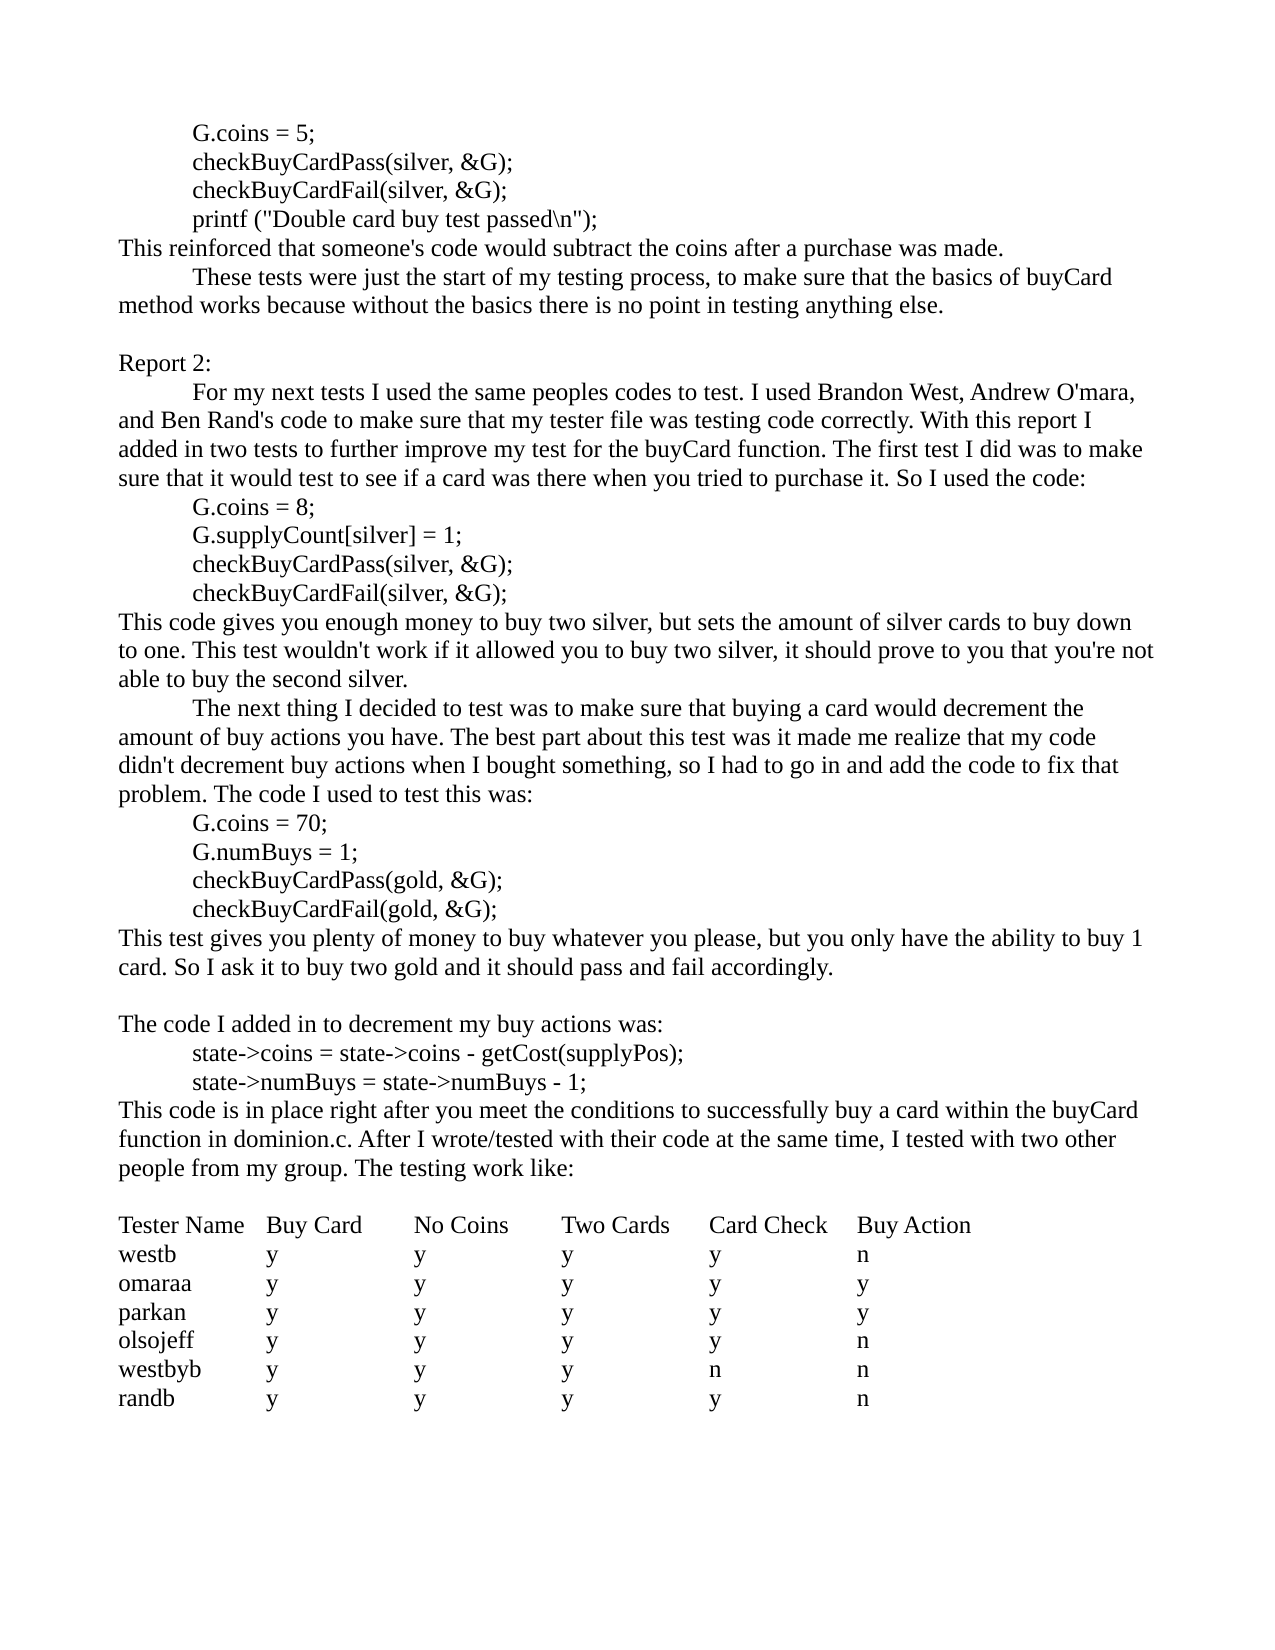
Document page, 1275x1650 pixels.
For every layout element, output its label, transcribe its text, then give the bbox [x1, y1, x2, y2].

text The next thing I decided to test was to make sure that buying a card would decrement the amount of buy actions you have. The best part about this test was it made me realize that my code didn't decrement buy actions when I bought something, so I had to go in and add the code to fix that problem. The code I used to test this was: [118, 693, 1157, 808]
text Report 2: [118, 348, 1157, 377]
text randb y y y y n [118, 1383, 1157, 1412]
text This code is in place right after you meet the conditions to successfully buy a card within the buyCard function in dominion.c. After I wrote/tested with their code at the same time, I tested with two other people from my group. The testing work like: [118, 1096, 1157, 1182]
text omaraa y y y y y [118, 1268, 1157, 1297]
text This code gives you enough money to buy two silver, but sets the amount of silver cards to buy down to one. This test wouldn't work if it allowed you to buy two silver, it should prove to you that you're not able to buy the second silver. [118, 607, 1157, 693]
text For my next tests I used the same peoples codes to test. I used Brandon West, Andrew O'mara, and Ben Rand's code to make sure that my tester file was testing code correctly. With this report I added in two tests to further improve my test for the buyCard function. The first test I did was to make sure that it would test to see if a card was there when you tried to purchase it. So I used the code: [118, 377, 1157, 492]
text G.coins = 5; checkBuyCardPass(silver, &G); checkBuyCardFail(silver, &G); printf ("Double card buy test passed\n"); [118, 118, 1157, 233]
text These tests were just the start of my testing process, to make sure that the basics of buyCard method works because without the basics there is no point in testing anything else. [118, 262, 1157, 319]
text westb y y y y n [118, 1239, 1157, 1268]
text The code I added in to decrement my buy actions was: [118, 1009, 1157, 1038]
text olsojeff y y y y n westbyb y y y n n [118, 1326, 1157, 1383]
text state->coins = state->coins - getCost(supplyPos); state->numBuys = state->numBuys - 1; [118, 1038, 1157, 1096]
text This reinforced that someone's code would subtract the coins after a purchase was made. [118, 233, 1157, 262]
text G.coins = 8; G.supplyCount[silver] = 1; checkBuyCardPass(silver, &G); checkBuyCardFail(silver, &G); [118, 492, 1157, 607]
text parkan y y y y y [118, 1297, 1157, 1326]
text Tester Name Buy Card No Coins Two Cards Card Check Buy Action [118, 1211, 1157, 1239]
text This test gives you plenty of money to buy whatever you please, but you only have the ability to buy 1 card. So I ask it to buy two gold and it should pass and fail accordingly. [118, 923, 1157, 981]
text G.coins = 70; G.numBuys = 1; checkBuyCardPass(gold, &G); checkBuyCardFail(gold, &G); [118, 808, 1157, 923]
